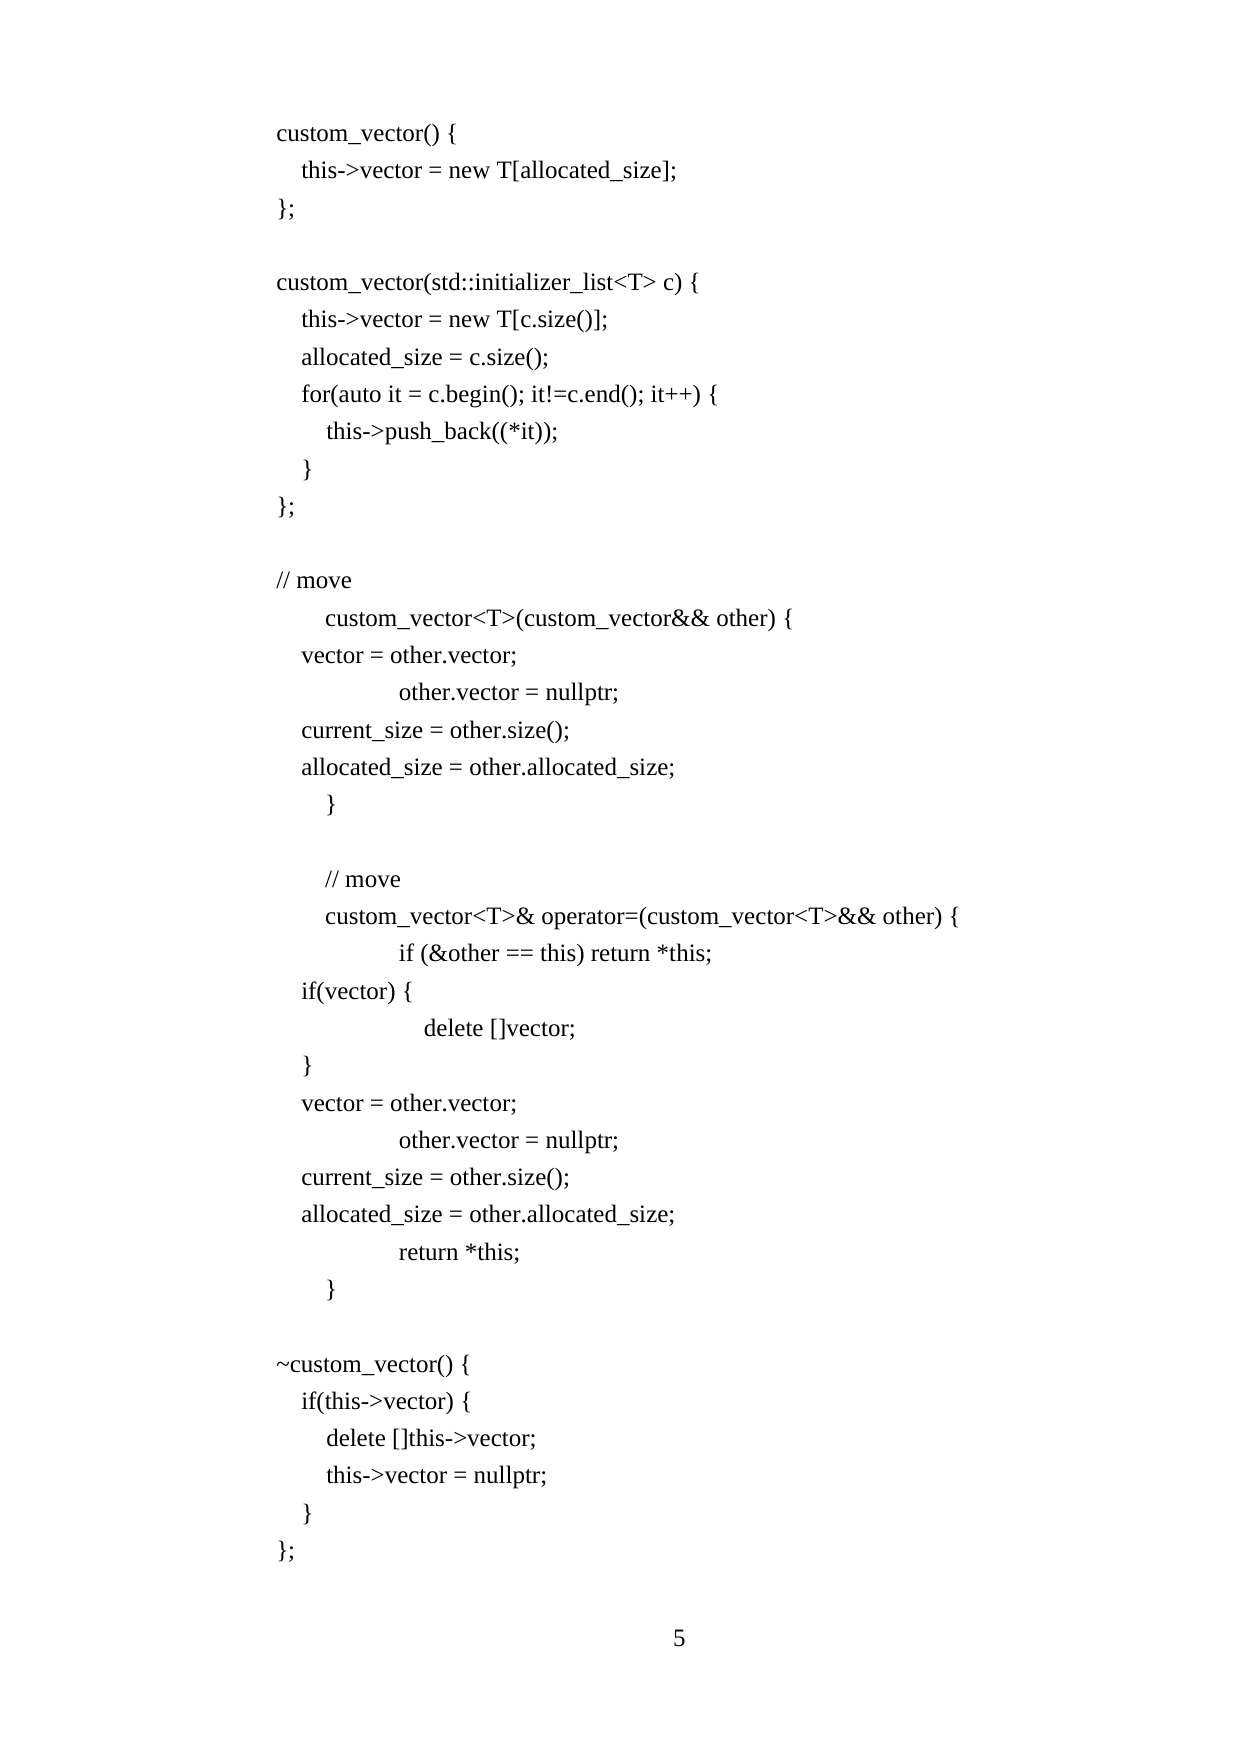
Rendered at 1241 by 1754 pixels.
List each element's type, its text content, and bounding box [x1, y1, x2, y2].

text ~custom_vector() { [177, 1349, 1181, 1377]
text for(auto it = c.begin(); it!=c.end(); it++) { [177, 379, 1181, 408]
text }; [177, 1535, 1181, 1564]
text } [177, 454, 1181, 482]
text if (&other == this) return *this; [177, 938, 1181, 967]
text this->vector = new T[allocated_size]; [177, 155, 1181, 184]
text custom_vector<T>(custom_vector&& other) { [177, 603, 1181, 632]
text allocated_size = c.size(); [177, 342, 1181, 371]
text current_size = other.size(); [177, 1162, 1181, 1191]
text }; [177, 491, 1181, 520]
text // move [177, 864, 1181, 893]
text this->vector = new T[c.size()]; [177, 304, 1181, 333]
text this->vector = nullptr; [177, 1461, 1181, 1489]
text } [177, 789, 1181, 818]
text custom_vector() { [177, 118, 1181, 147]
text vector = other.vector; [177, 1088, 1181, 1116]
text custom_vector(std::initializer_list<T> c) { [177, 267, 1181, 296]
text } [177, 1050, 1181, 1079]
text this->push_back((*it)); [177, 416, 1181, 445]
text if(vector) { [177, 976, 1181, 1004]
text // move [177, 566, 1181, 594]
text allocated_size = other.allocated_size; [177, 1199, 1181, 1228]
text other.vector = nullptr; [177, 677, 1181, 706]
text vector = other.vector; [177, 640, 1181, 669]
text allocated_size = other.allocated_size; [177, 752, 1181, 781]
text } [177, 1498, 1181, 1527]
text return *this; [177, 1237, 1181, 1266]
text delete []this->vector; [177, 1423, 1181, 1452]
text custom_vector<T>& operator=(custom_vector<T>&& other) { [177, 901, 1181, 930]
text delete []vector; [177, 1013, 1181, 1042]
text current_size = other.size(); [177, 715, 1181, 743]
text }; [177, 193, 1181, 221]
text if(this->vector) { [177, 1386, 1181, 1415]
text other.vector = nullptr; [177, 1125, 1181, 1154]
text } [177, 1274, 1181, 1303]
